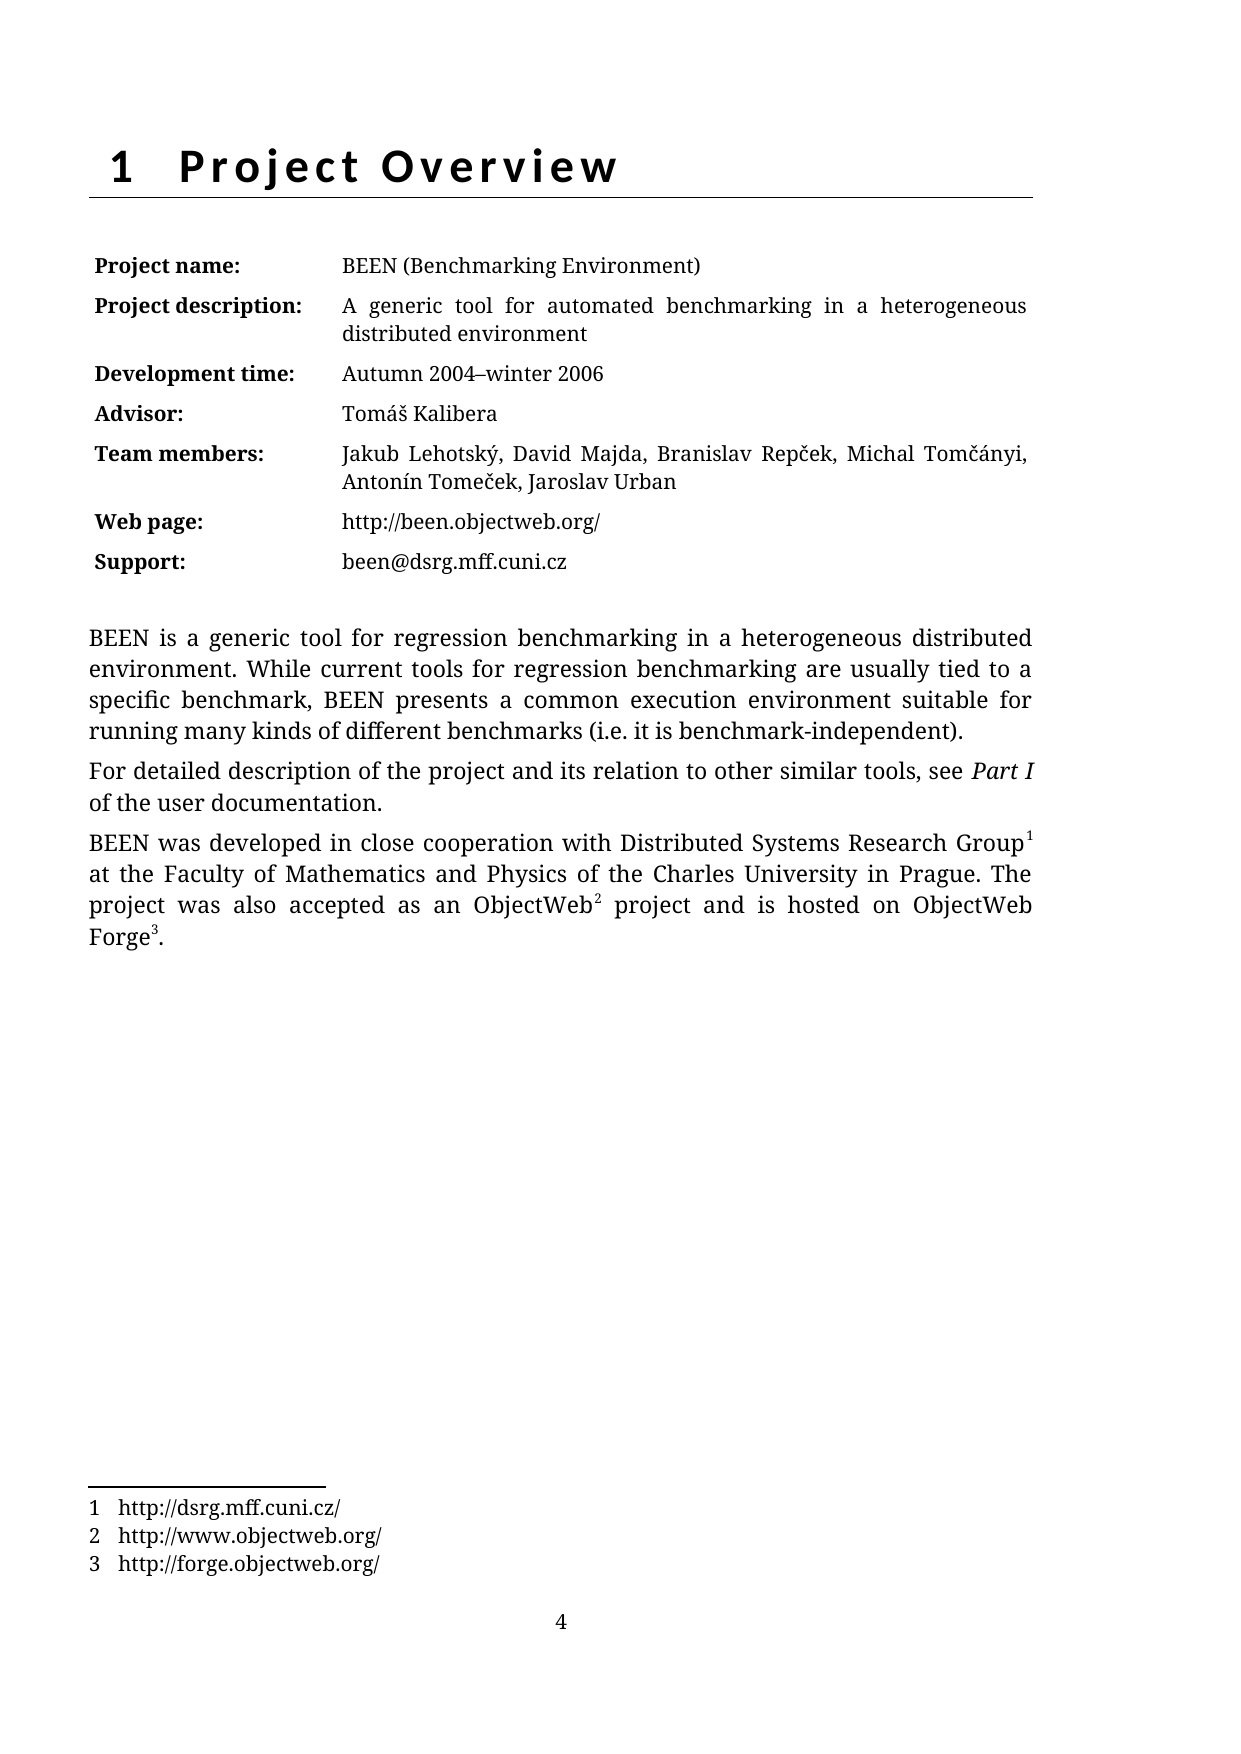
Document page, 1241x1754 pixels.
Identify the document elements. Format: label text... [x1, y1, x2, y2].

table_cell Project description: [89, 285, 336, 353]
table_cell Team members: [89, 433, 336, 502]
table_cell Web page: [89, 502, 336, 541]
table_cell Tomáš Kalibera [336, 393, 1033, 433]
table_cell A generic tool for automated benchmarking in a heterogeneous distributed environment [336, 285, 1033, 353]
table_cell Support: [89, 541, 336, 581]
table_cell Jakub Lehotský, David Majda, Branislav Repček, Michal Tomčányi, Antonín Tomeček, Jaroslav Urban [336, 433, 1033, 502]
table_cell Development time: [89, 354, 336, 393]
subtitle Project Overview [88, 143, 1033, 198]
table_cell been@dsrg.mff.cuni.cz [336, 541, 1033, 581]
text For detailed description of the project and its relation to other similar tools, see Part I of the user documentation. [88, 755, 1033, 818]
table_cell Advisor: [89, 393, 336, 433]
text BEEN is a generic tool for regression benchmarking in a heterogeneous distributed environment. While current tools for regression benchmarking are usually tied to a specific benchmark, BEEN presents a common execution environment suitable for running many kinds of different benchmarks (i.e. it is benchmark-independent). [88, 621, 1033, 746]
text http://forge.objectweb.org/ [88, 1549, 1033, 1578]
table_header Project name: [89, 245, 336, 285]
table_header BEEN (Benchmarking Environment) [336, 245, 1033, 285]
text BEEN was developed in close cooperation with Distributed Systems Research Group at the Faculty of Mathematics and Physics of the Charles University in Prague. The project was also accepted as an ObjectWeb project and is hosted on ObjectWeb Forge. [88, 827, 1033, 952]
text http://www.objectweb.org/ [88, 1521, 1033, 1549]
text http://dsrg.mff.cuni.cz/ [88, 1493, 1033, 1521]
table_cell Autumn 2004–winter 2006 [336, 354, 1033, 393]
table_cell http://been.objectweb.org/ [336, 502, 1033, 541]
